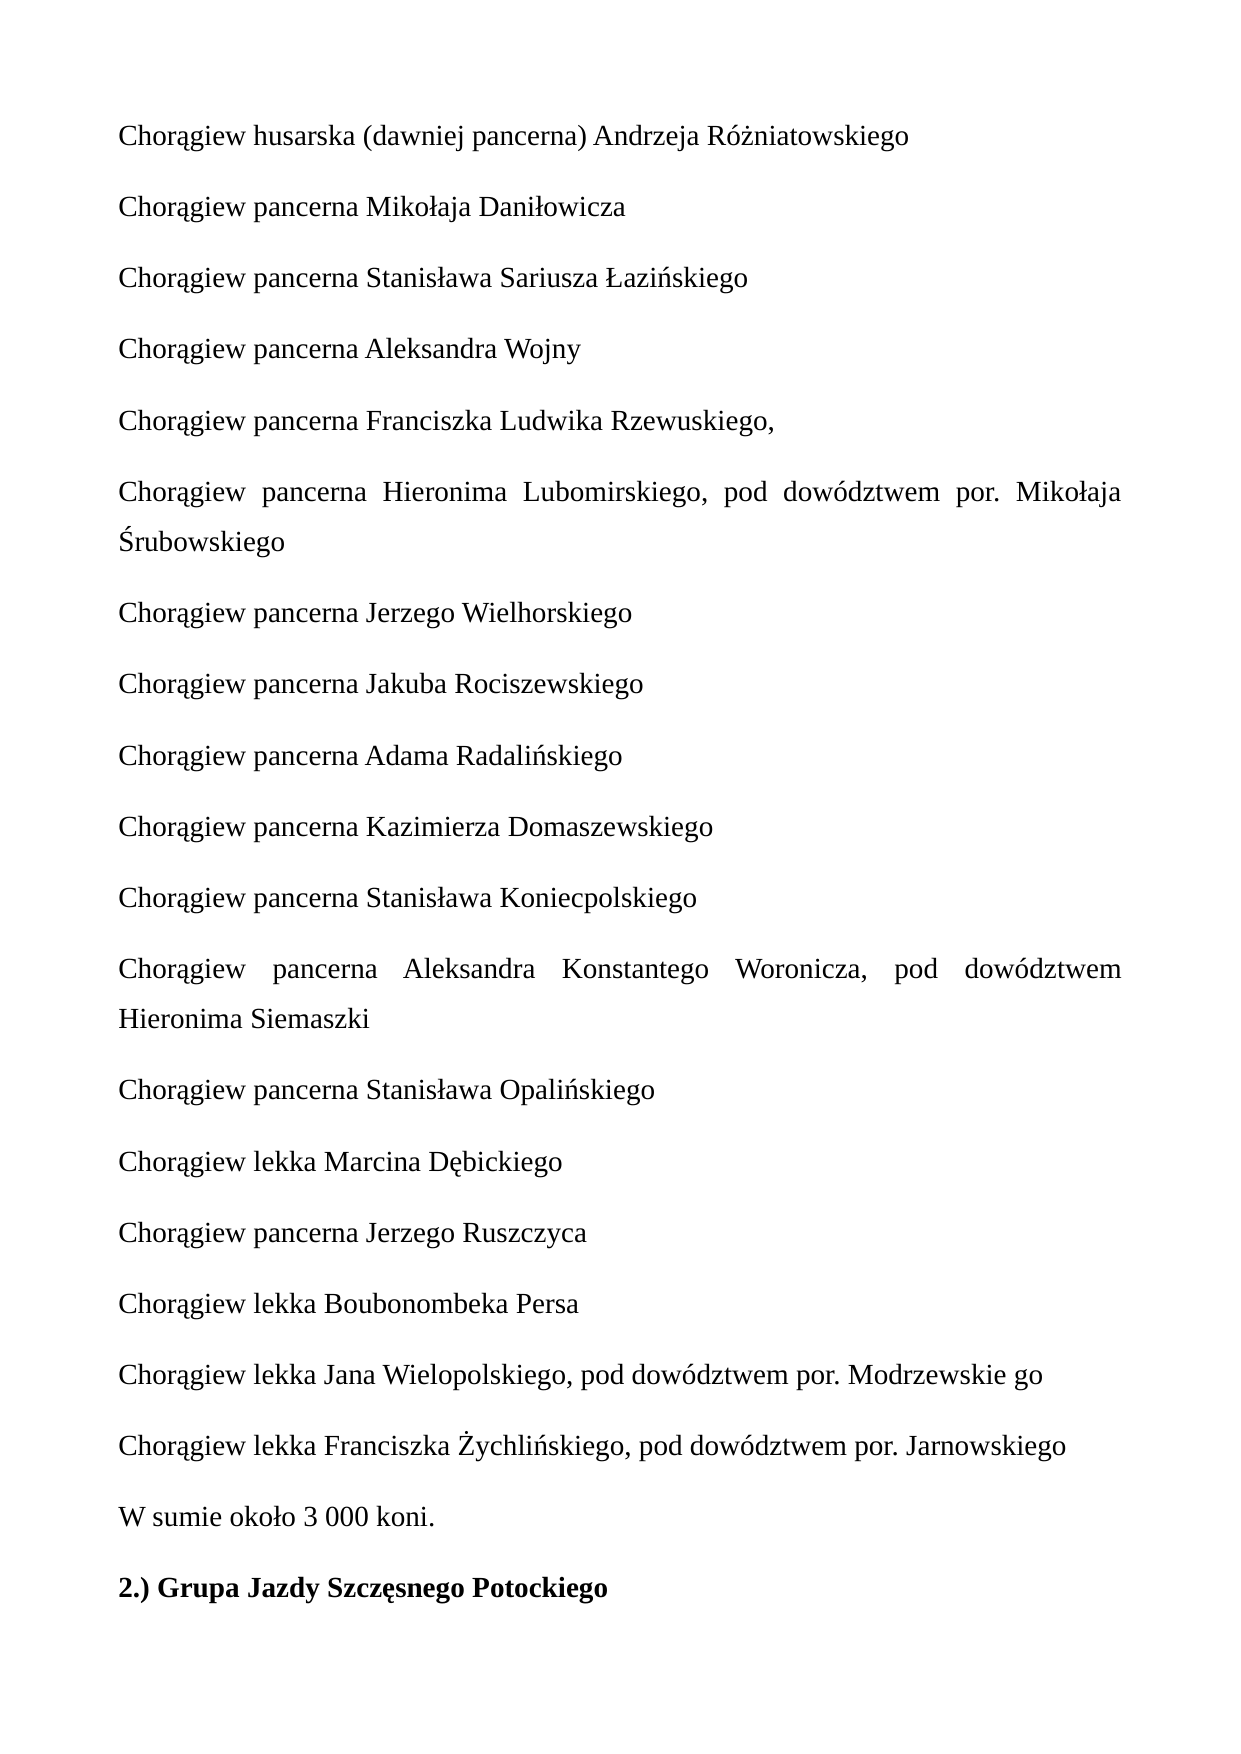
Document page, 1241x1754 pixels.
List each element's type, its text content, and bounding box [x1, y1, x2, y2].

text Chorągiew pancerna Jerzego Ruszczyca [118, 1215, 1122, 1248]
text Chorągiew pancerna Jerzego Wielhorskiego [118, 595, 1122, 629]
text Chorągiew pancerna Stanisława Koniecpolskiego [118, 880, 1122, 913]
text Chorągiew pancerna Stanisława Opalińskiego [118, 1072, 1122, 1106]
text 2.) Grupa Jazdy Szczęsnego Potockiego [118, 1571, 1122, 1604]
text Chorągiew lekka Marcina Dębickiego [118, 1144, 1122, 1177]
text Chorągiew pancerna Adama Radalińskiego [118, 738, 1122, 771]
text Chorągiew pancerna Aleksandra Konstantego Woronicza, pod dowództwem Hieronima Siemaszki [118, 951, 1122, 1035]
text Chorągiew husarska (dawniej pancerna) Andrzeja Różniatowskiego [118, 118, 1122, 152]
text Chorągiew pancerna Jakuba Rociszewskiego [118, 666, 1122, 700]
text Chorągiew lekka Boubonombeka Persa [118, 1286, 1122, 1319]
text Chorągiew lekka Jana Wielopolskiego, pod dowództwem por. Modrzewskie go [118, 1357, 1122, 1391]
text Chorągiew pancerna Franciszka Ludwika Rzewuskiego, [118, 403, 1122, 436]
text Chorągiew pancerna Kazimierza Domaszewskiego [118, 809, 1122, 842]
text Chorągiew pancerna Hieronima Lubomirskiego, pod dowództwem por. Mikołaja Śrubowskiego [118, 474, 1122, 558]
text Chorągiew pancerna Mikołaja Daniłowicza [118, 189, 1122, 223]
text Chorągiew lekka Franciszka Żychlińskiego, pod dowództwem por. Jarnowskiego [118, 1428, 1122, 1462]
text W sumie około 3 000 koni. [118, 1499, 1122, 1533]
text Chorągiew pancerna Aleksandra Wojny [118, 332, 1122, 365]
text Chorągiew pancerna Stanisława Sariusza Łazińskiego [118, 260, 1122, 294]
